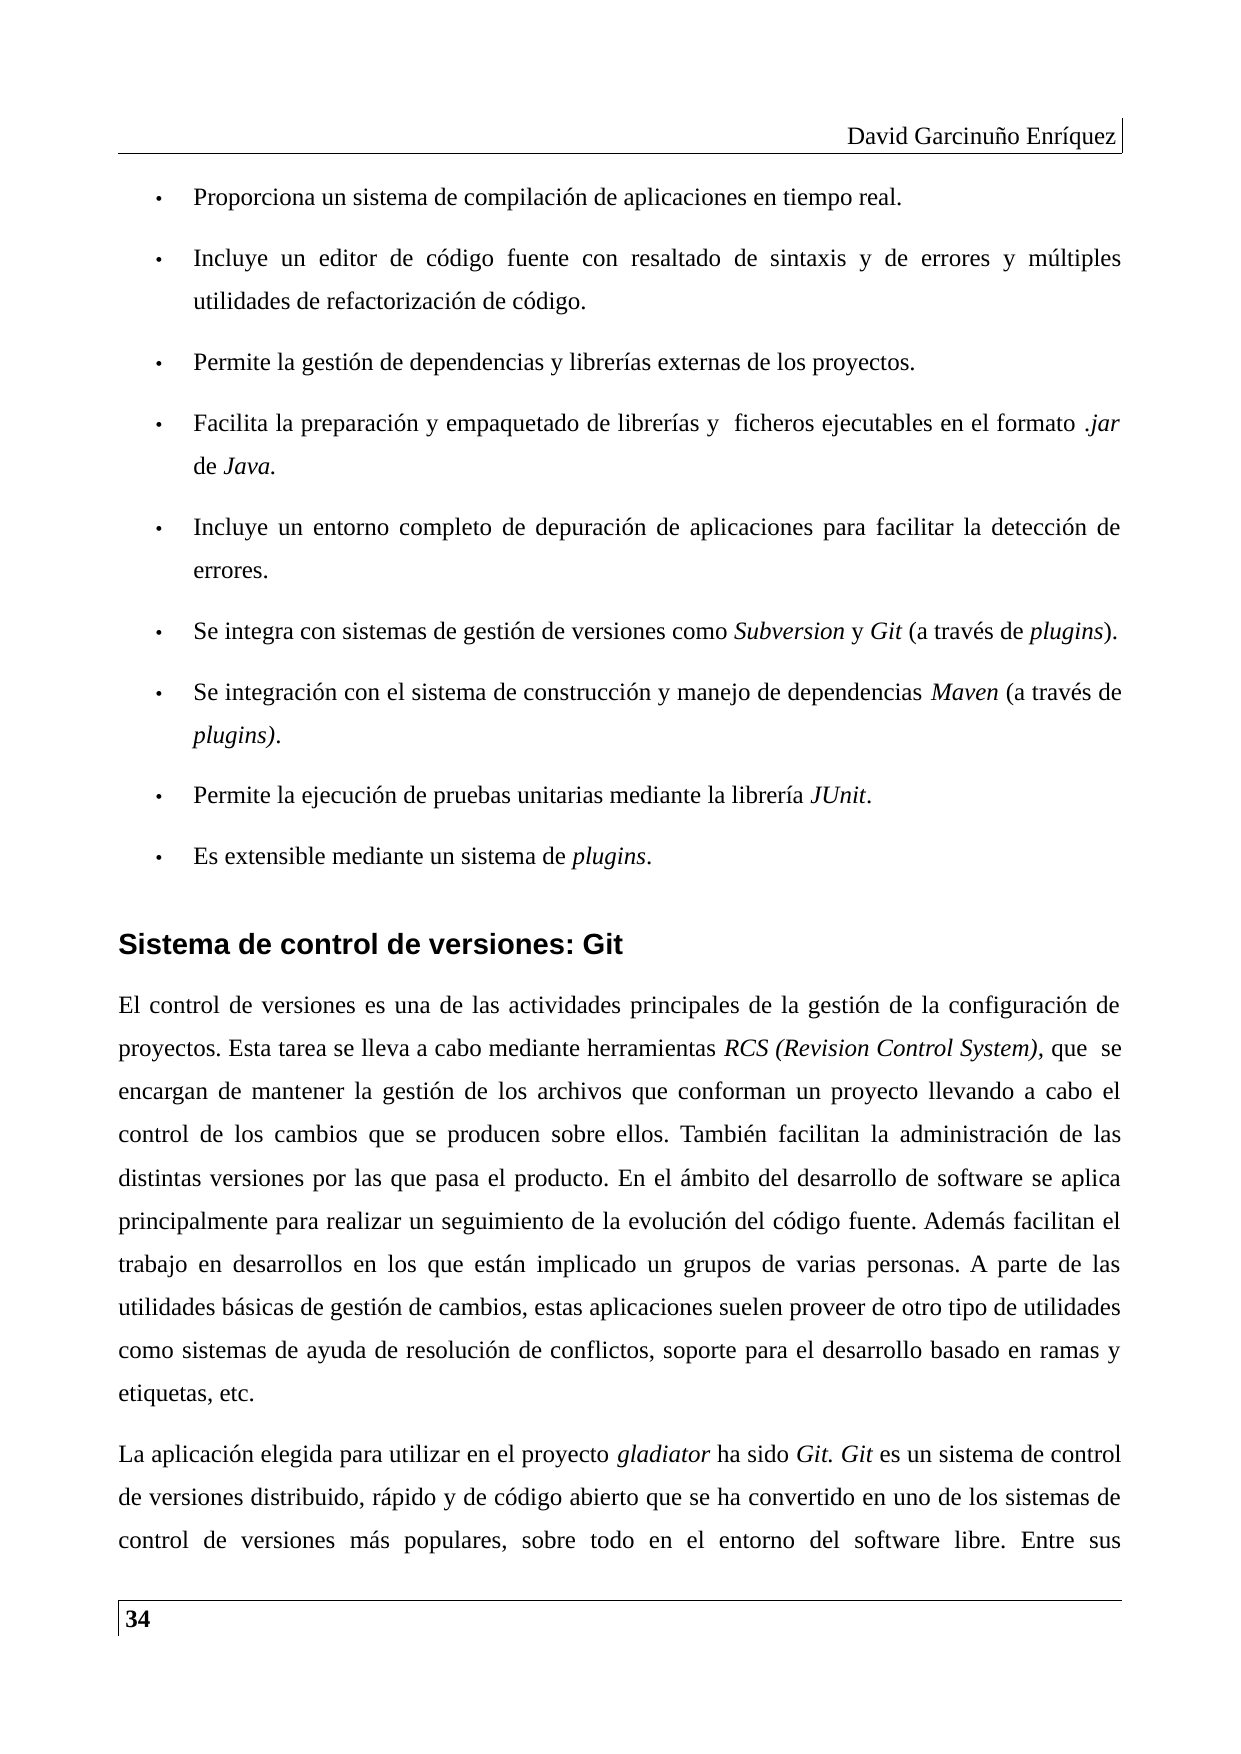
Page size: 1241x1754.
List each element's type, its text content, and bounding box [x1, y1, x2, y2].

list Incluye un entorno completo de depuración de aplicaciones para facilitar la detección de errores. [156, 512, 1122, 584]
list Proporciona un sistema de compilación de aplicaciones en tiempo real. [156, 182, 1122, 211]
list Incluye un editor de código fuente con resaltado de sintaxis y de errores y múltiples utilidades de refactorización de código. [156, 243, 1122, 315]
list Permite la gestión de dependencias y librerías externas de los proyectos. [156, 347, 1122, 376]
text La aplicación elegida para utilizar en el proyecto gladiator ha sido Git. Git es un sistema de control de versiones distribuido, rápido y de código abierto que se ha convertido en uno de los sistemas de control de versiones más populares, sobre todo en el entorno del software libre. Entre sus [118, 1439, 1122, 1554]
list Se integra con sistemas de gestión de versiones como Subversion y Git (a través de plugins). [156, 616, 1122, 644]
subtitle Sistema de control de versiones: Git [118, 927, 1122, 961]
list Facilita la preparación y empaquetado de librerías y ficheros ejecutables en el formato .jar de Java. [156, 408, 1122, 480]
list Es extensible mediante un sistema de plugins. [156, 841, 1122, 870]
list Permite la ejecución de pruebas unitarias mediante la librería JUnit. [156, 781, 1122, 809]
text El control de versiones es una de las actividades principales de la gestión de la configuración de proyectos. Esta tarea se lleva a cabo mediante herramientas RCS (Revision Control System), que se encargan de mantener la gestión de los archivos que conforman un proyecto llevando a cabo el control de los cambios que se producen sobre ellos. También facilitan la administración de las distintas versiones por las que pasa el producto. En el ámbito del desarrollo de software se aplica principalmente para realizar un seguimiento de la evolución del código fuente. Además facilitan el trabajo en desarrollos en los que están implicado un grupos de varias personas. A parte de las utilidades básicas de gestión de cambios, estas aplicaciones suelen proveer de otro tipo de utilidades como sistemas de ayuda de resolución de conflictos, soporte para el desarrollo basado en ramas y etiquetas, etc. [118, 990, 1122, 1407]
list Se integración con el sistema de construcción y manejo de dependencias Maven (a través de plugins). [156, 677, 1122, 748]
